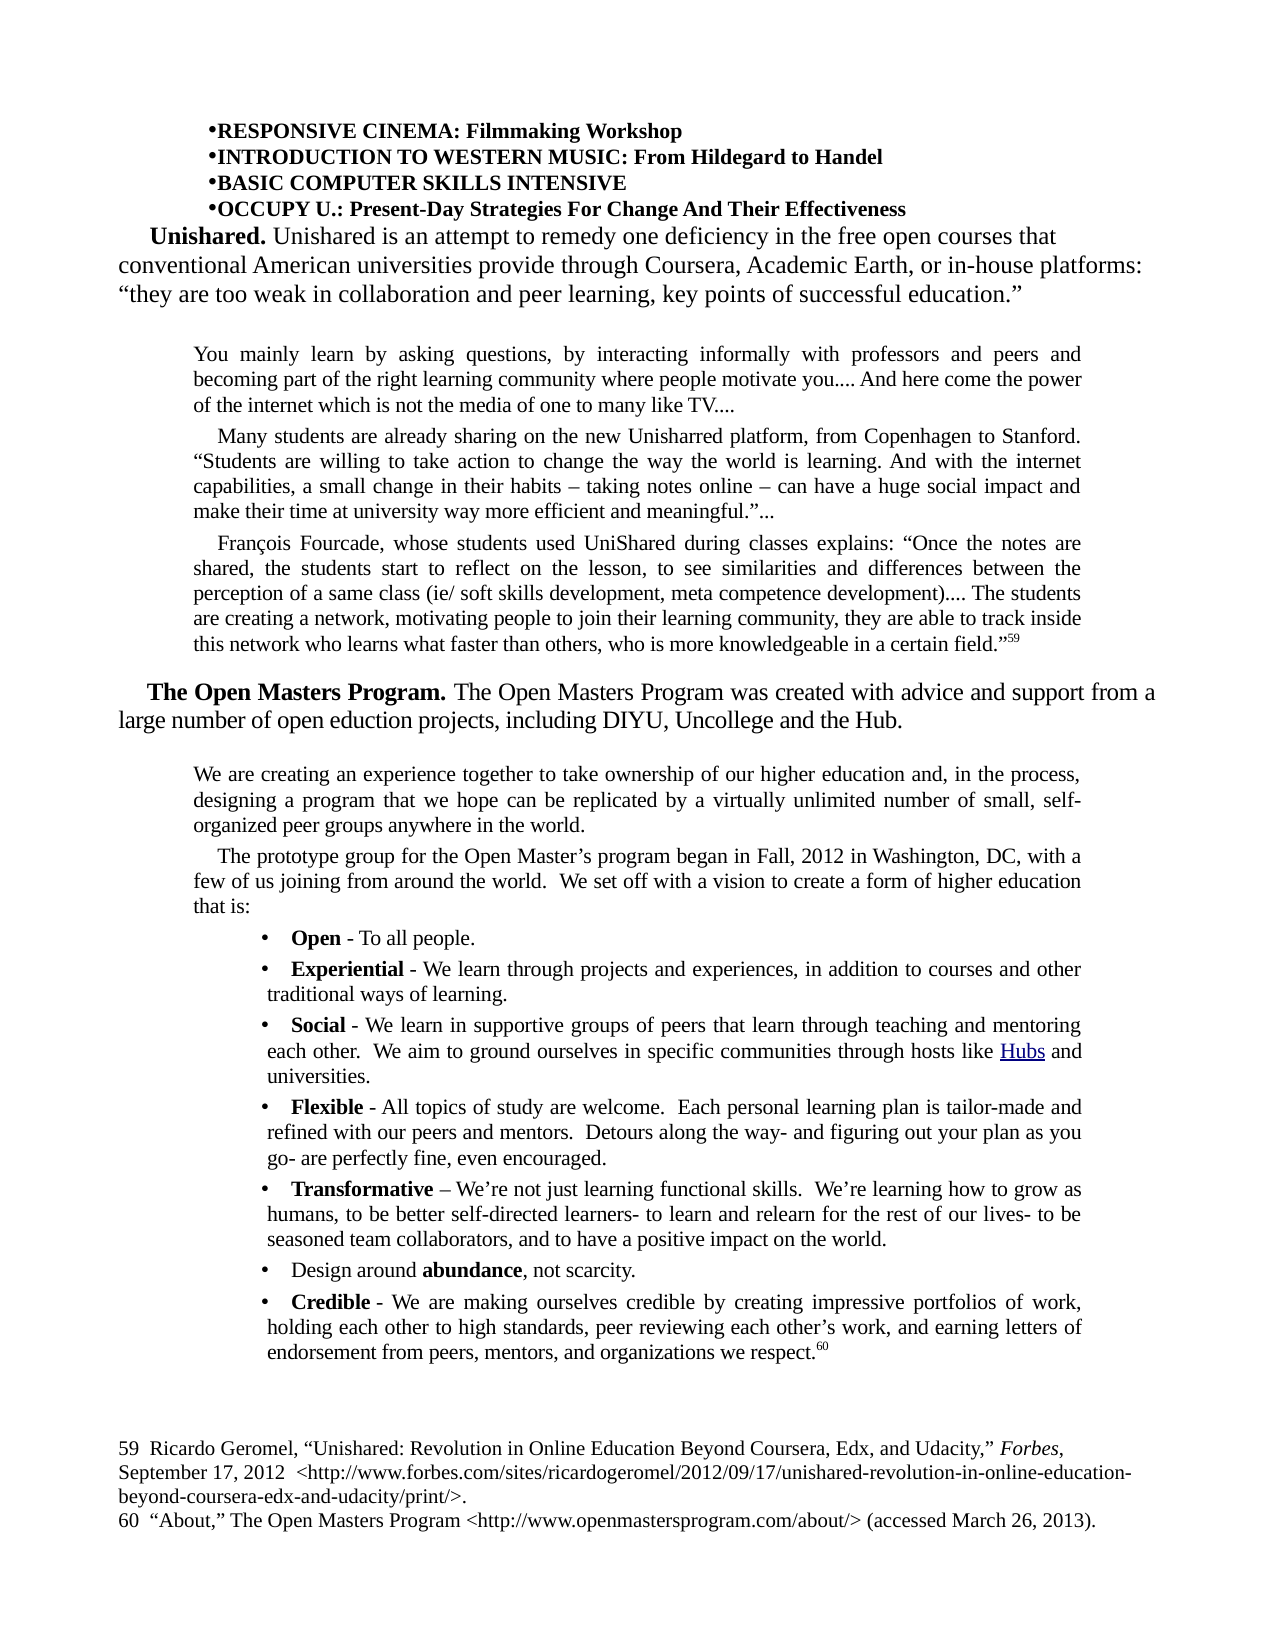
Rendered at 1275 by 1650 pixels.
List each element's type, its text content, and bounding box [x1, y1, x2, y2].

list INTRODUCTION TO WESTERN MUSIC: From Hildegard to Handel [208, 144, 1157, 170]
text Many students are already sharing on the new Unisharred platform, from Copenhagen to Stanford. “Students are willing to take action to change the way the world is learning. And with the internet capabilities, a small change in their habits – taking notes online – can have a huge social impact and make their time at university way more efficient and meaningful.”... [193, 423, 1082, 524]
list BASIC COMPUTER SKILLS INTENSIVE [208, 170, 1157, 196]
text François Fourcade, whose students used UniShared during classes explains: “Once the notes are shared, the students start to reflect on the lesson, to see similarities and differences between the perception of a same class (ie/ soft skills development, meta competence development).... The students are creating a network, motivating people to join their learning community, they are able to track inside this network who learns what faster than others, who is more knowledgeable in a certain field.” [193, 530, 1082, 656]
list Flexible - All topics of study are welcome. Each personal learning plan is tailor-made and refined with our peers and mentors. Detours along the way- and figuring out your plan as you go- are perfectly fine, even encouraged. [237, 1094, 1082, 1170]
list Open - To all people. [237, 925, 1082, 950]
text You mainly learn by asking questions, by interacting informally with professors and peers and becoming part of the right learning community where people motivate you.... And here come the power of the internet which is not the media of one to many like TV.... [193, 341, 1082, 417]
list RESPONSIVE CINEMA: Filmmaking Workshop [208, 118, 1157, 144]
text We are creating an experience together to take ownership of our higher education and, in the process, designing a program that we hope can be replicated by a virtually unlimited number of small, self-organized peer groups anywhere in the world. [193, 761, 1082, 837]
text Ricardo Geromel, “Unishared: Revolution in Online Education Beyond Coursera, Edx, and Udacity,” Forbes, September 17, 2012 <http://www.forbes.com/sites/ricardogeromel/2012/09/17/unishared-revolution-in-online-education-beyond-coursera-edx-and-udacity/print/>. [118, 1436, 1157, 1508]
list Credible - We are making ourselves credible by creating impressive portfolios of work, holding each other to high standards, peer reviewing each other’s work, and earning letters of endorsement from peers, mentors, and organizations we respect. [237, 1289, 1082, 1364]
list Social - We learn in supportive groups of peers that learn through teaching and mentoring each other. We aim to ground ourselves in specific communities through hosts like Hubs and universities. [237, 1012, 1082, 1088]
list Transformative – We’re not just learning functional skills. We’re learning how to grow as humans, to be better self-directed learners- to learn and relearn for the rest of our lives- to be seasoned team collaborators, and to have a positive impact on the world. [237, 1176, 1082, 1251]
text The Open Masters Program. The Open Masters Program was created with advice and support from a large number of open eduction projects, including DIYU, Uncollege and the Hub. [118, 677, 1157, 734]
list OCCUPY U.: Present-Day Strategies For Change And Their Effectiveness [208, 196, 1157, 221]
text The prototype group for the Open Master’s program began in Fall, 2012 in Washington, DC, with a few of us joining from around the world. We set off with a vision to create a form of higher education that is: [193, 843, 1082, 919]
text Unishared. Unishared is an attempt to remedy one deficiency in the free open courses that conventional American universities provide through Coursera, Academic Earth, or in-house platforms: “they are too weak in collaboration and peer learning, key points of successful education.” [118, 221, 1157, 308]
list “About,” The Open Masters Program <http://www.openmastersprogram.com/about/> (accessed March 26, 2013). [118, 1508, 1157, 1532]
list Design around abundance, not scarcity. [237, 1257, 1082, 1283]
list Experiential - We learn through projects and experiences, in addition to courses and other traditional ways of learning. [237, 956, 1082, 1006]
